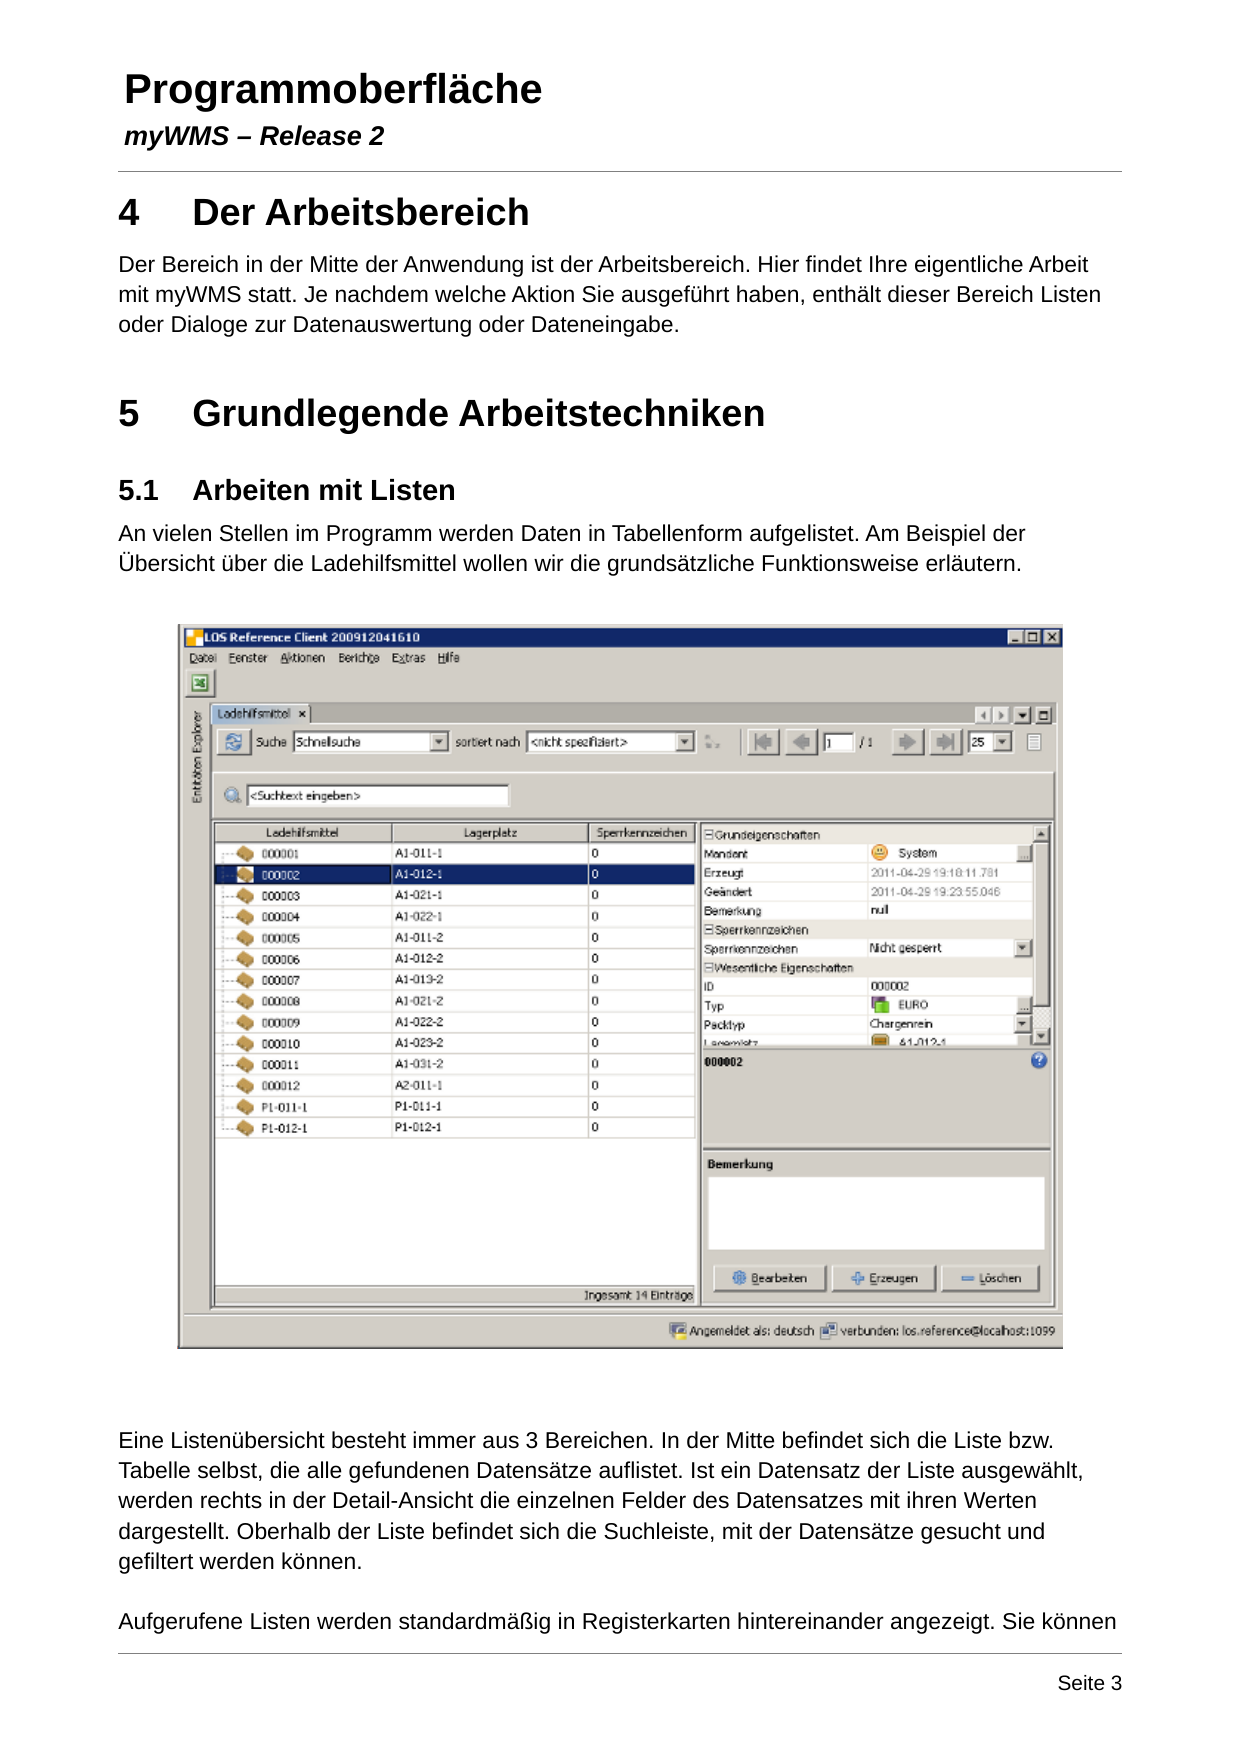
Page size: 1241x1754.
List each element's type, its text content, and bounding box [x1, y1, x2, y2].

subtitle Grundlegende Arbeitstechniken [118, 391, 1122, 435]
text An vielen Stellen im Programm werden Daten in Tabellenform aufgelistet. Am Beispiel der Übersicht über die Ladehilfsmittel wollen wir die grundsätzliche Funktionsweise erläutern. [118, 519, 1122, 606]
picture [177, 624, 1063, 1349]
subtitle Der Arbeitsbereich [118, 189, 1122, 233]
subtitle Arbeiten mit Listen [118, 473, 1122, 507]
text Eine Listenübersicht besteht immer aus 3 Bereichen. In der Mitte befindet sich die Liste bzw. Tabelle selbst, die alle gefundenen Datensätze auflistet. Ist ein Datensatz der Liste ausgewählt, werden rechts in der Detail-Ansicht die einzelnen Felder des Datensatzes mit ihren Werten dargestellt. Oberhalb der Liste befindet sich die Suchleiste, mit der Datensätze gesucht und gefiltert werden können. Aufgerufene Listen werden standardmäßig in Registerkarten hintereinander angezeigt. Sie können [118, 1397, 1122, 1634]
text Der Bereich in der Mitte der Anwendung ist der Arbeitsbereich. Hier findet Ihre eigentliche Arbeit mit myWMS statt. Je nachdem welche Aktion Sie ausgeführt haben, enthält dieser Bereich Listen oder Dialoge zur Datenauswertung oder Dateneingabe. [118, 251, 1122, 337]
